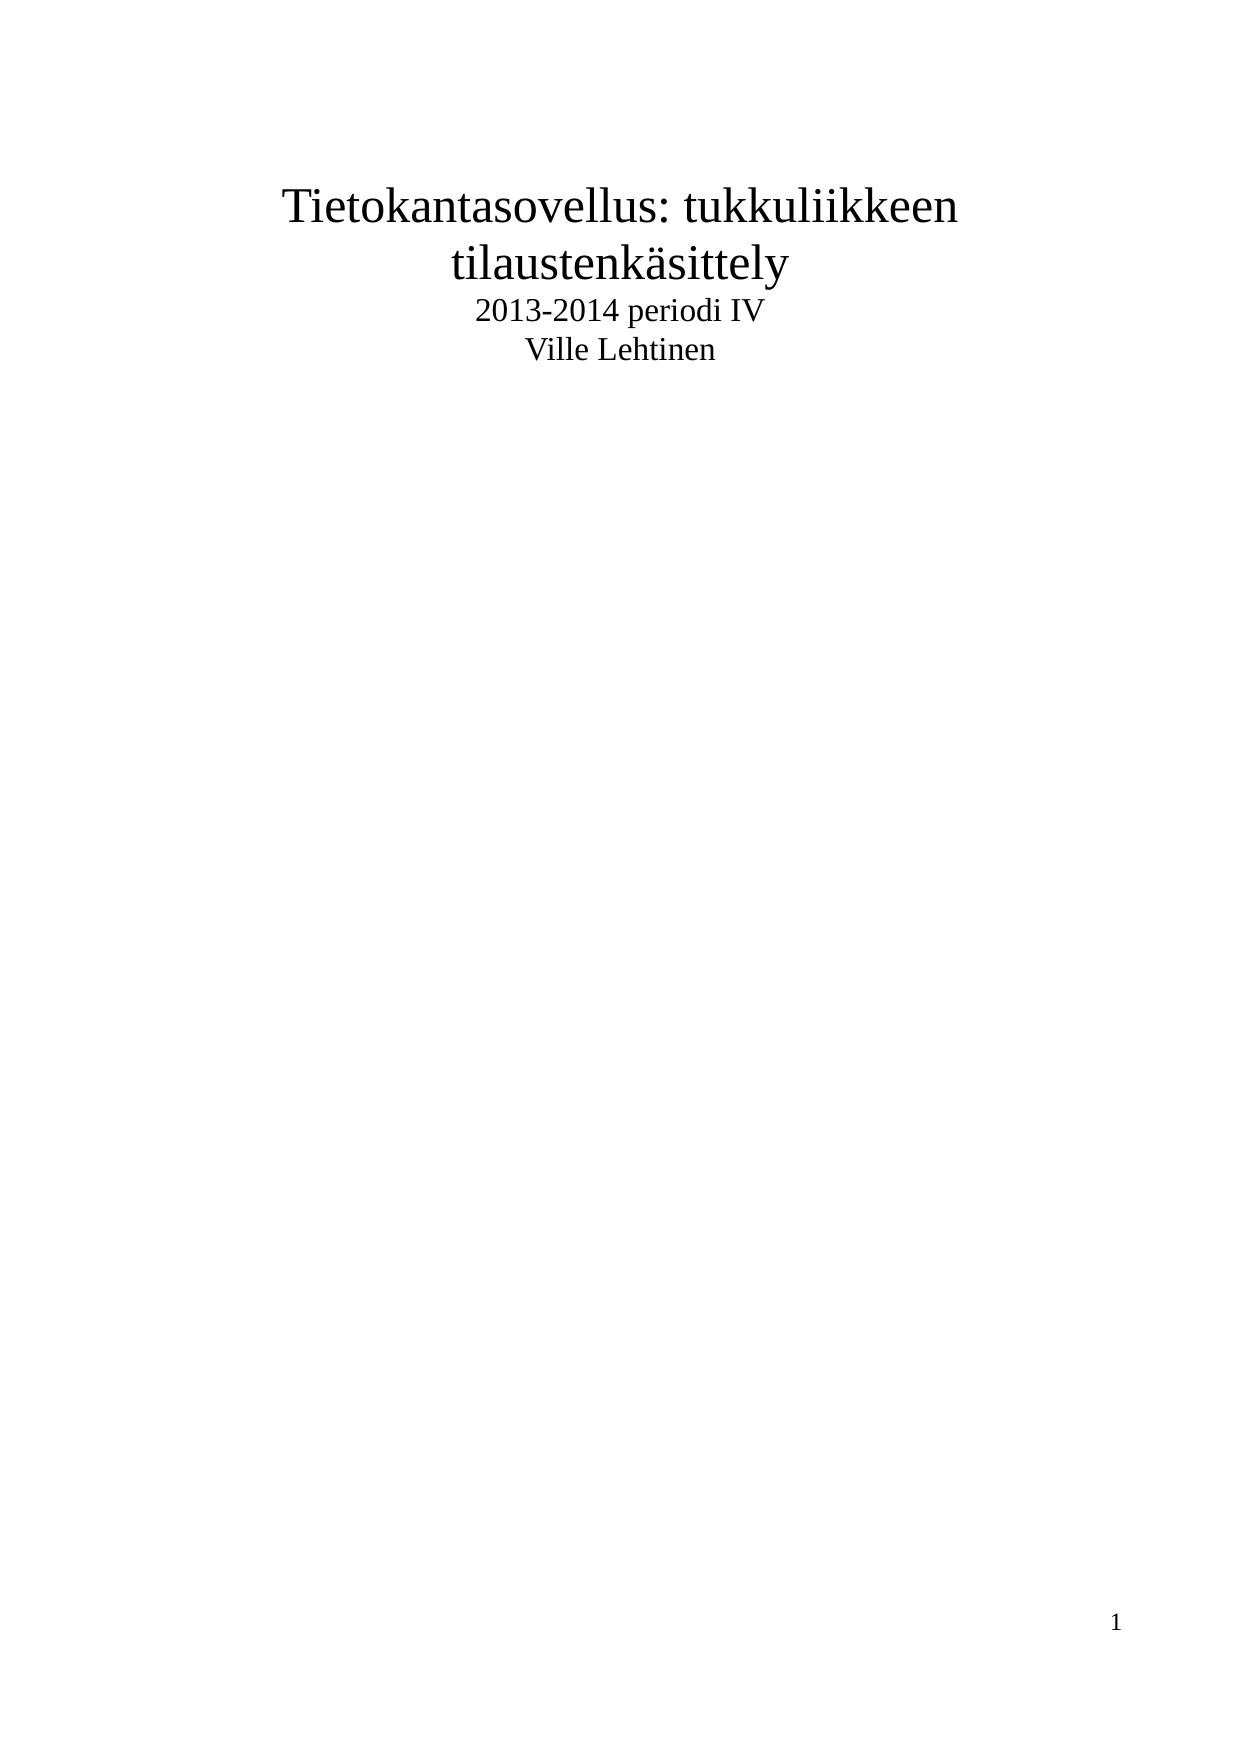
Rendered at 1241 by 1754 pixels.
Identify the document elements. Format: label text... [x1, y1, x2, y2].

text Tietokantasovellus: tukkuliikkeen tilaustenkäsittely 2013-2014 periodi IV Ville Lehtinen [118, 176, 1122, 367]
